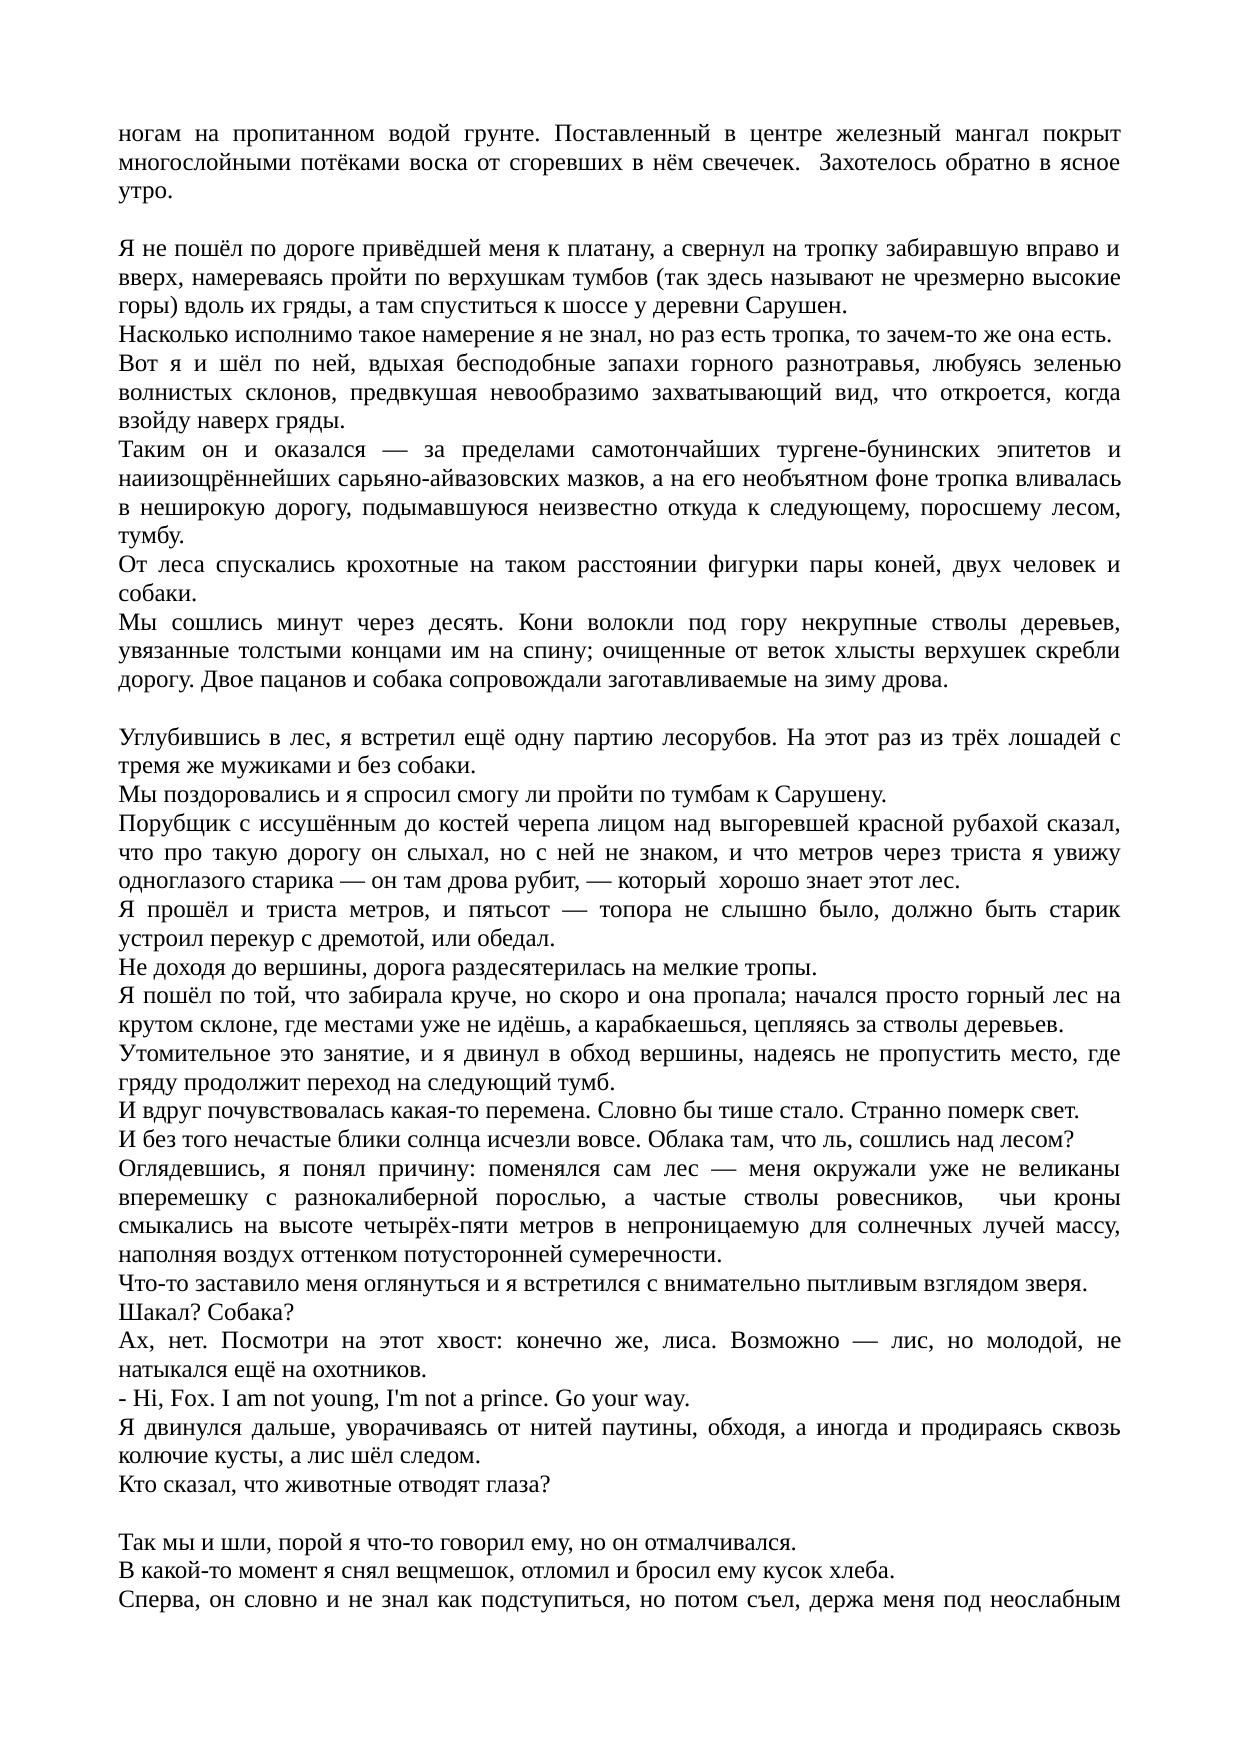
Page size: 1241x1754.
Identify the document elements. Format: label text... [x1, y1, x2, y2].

text Я двинулся дальше, уворачиваясь от нитей паутины, обходя, а иногда и продираясь сквозь колючие кусты, а лис шёл следом. [118, 1412, 1122, 1469]
text Не доходя до вершины, дорога раздесятерилась на мелкие тропы. [118, 952, 1122, 981]
text Насколько исполнимо такое намерение я не знал, но раз есть тропка, то зачем-то же она есть. [118, 319, 1122, 348]
text Что-то заставило меня оглянуться и я встретился с внимательно пытливым взглядом зверя. [118, 1268, 1122, 1297]
text Ах, нет. Посмотри на этот хвост: конечно же, лиса. Возможно — лис, но молодой, не натыкался ещё на охотников. [118, 1326, 1122, 1383]
text И вдруг почувствовалась какая-то перемена. Словно бы тише стало. Странно померк свет. [118, 1096, 1122, 1124]
text Таким он и оказался — за пределами самотончайших тургене-бунинских эпитетов и наиизощрённейших сарьяно-айвазовских мазков, а на его необъятном фоне тропка вливалась в неширокую дорогу, подымавшуюся неизвестно откуда к следующему, поросшему лесом, тумбу. [118, 434, 1122, 549]
text Я прошёл и триста метров, и пятьсот — топора не слышно было, должно быть старик устроил перекур с дремотой, или обедал. [118, 894, 1122, 952]
text Мы сошлись минут через десять. Кони волокли под гору некрупные стволы деревьев, увязанные толстыми концами им на спину; очищенные от веток хлысты верхушек скребли дорогу. Двое пацанов и собака сопровождали заготавливаемые на зиму дрова. [118, 607, 1122, 693]
text Кто сказал, что животные отводят глаза? [118, 1469, 1122, 1498]
text - Hi, Fox. I am not young, I'm not a prince. Go your way. [118, 1383, 1122, 1412]
text В какой-то момент я снял вещмешок, отломил и бросил ему кусок хлеба. [118, 1556, 1122, 1584]
text Углубившись в лес, я встретил ещё одну партию лесорубов. На этот раз из трёх лошадей с тремя же мужиками и без собаки. [118, 722, 1122, 779]
text Так мы и шли, порой я что-то говорил ему, но он отмалчивался. [118, 1527, 1122, 1556]
text Оглядевшись, я понял причину: поменялся сам лес — меня окружали уже не великаны вперемешку с разнокалиберной порослью, а частые стволы ровесников, чьи кроны смыкались на высоте четырёх-пяти метров в непроницаемую для солнечных лучей массу, наполняя воздух оттенком потусторонней сумеречности. [118, 1153, 1122, 1268]
text Я не пошёл по дороге привёдшей меня к платану, а свернул на тропку забиравшую вправо и вверх, намереваясь пройти по верхушкам тумбов (так здесь называют не чрезмерно высокие горы) вдоль их гряды, а там спуститься к шоссе у деревни Сарушен. [118, 233, 1122, 319]
text От леса спускались крохотные на таком расстоянии фигурки пары коней, двух человек и собаки. [118, 549, 1122, 607]
text Шакал? Собака? [118, 1297, 1122, 1326]
text Вот я и шёл по ней, вдыхая бесподобные запахи горного разнотравья, любуясь зеленью волнистых склонов, предвкушая невообразимо захватывающий вид, что откроется, когда взойду наверх гряды. [118, 348, 1122, 434]
text Порубщик с иссушённым до костей черепа лицом над выгоревшей красной рубахой сказал, что про такую дорогу он слыхал, но с ней не знаком, и что метров через триста я увижу одноглазого старика — он там дрова рубит, — который хорошо знает этот лес. [118, 808, 1122, 894]
text Мы поздоровались и я спросил смогу ли пройти по тумбам к Сарушену. [118, 779, 1122, 808]
text И без того нечастые блики солнца исчезли вовсе. Облака там, что ль, сошлись над лесом? [118, 1124, 1122, 1153]
text Я пошёл по той, что забирала круче, но скоро и она пропала; начался просто горный лес на крутом склоне, где местами уже не идёшь, а карабкаешься, цепляясь за стволы деревьев. [118, 981, 1122, 1038]
text Сперва, он словно и не знал как подступиться, но потом съел, держа меня под неослабным [118, 1584, 1122, 1613]
text Утомительное это занятие, и я двинул в обход вершины, надеясь не пропустить место, где гряду продолжит переход на следующий тумб. [118, 1038, 1122, 1096]
text ногам на пропитанном водой грунте. Поставленный в центре железный мангал покрыт многослойными потёками воска от сгоревших в нём свечечек. Захотелось обратно в ясное утро. [118, 118, 1122, 204]
